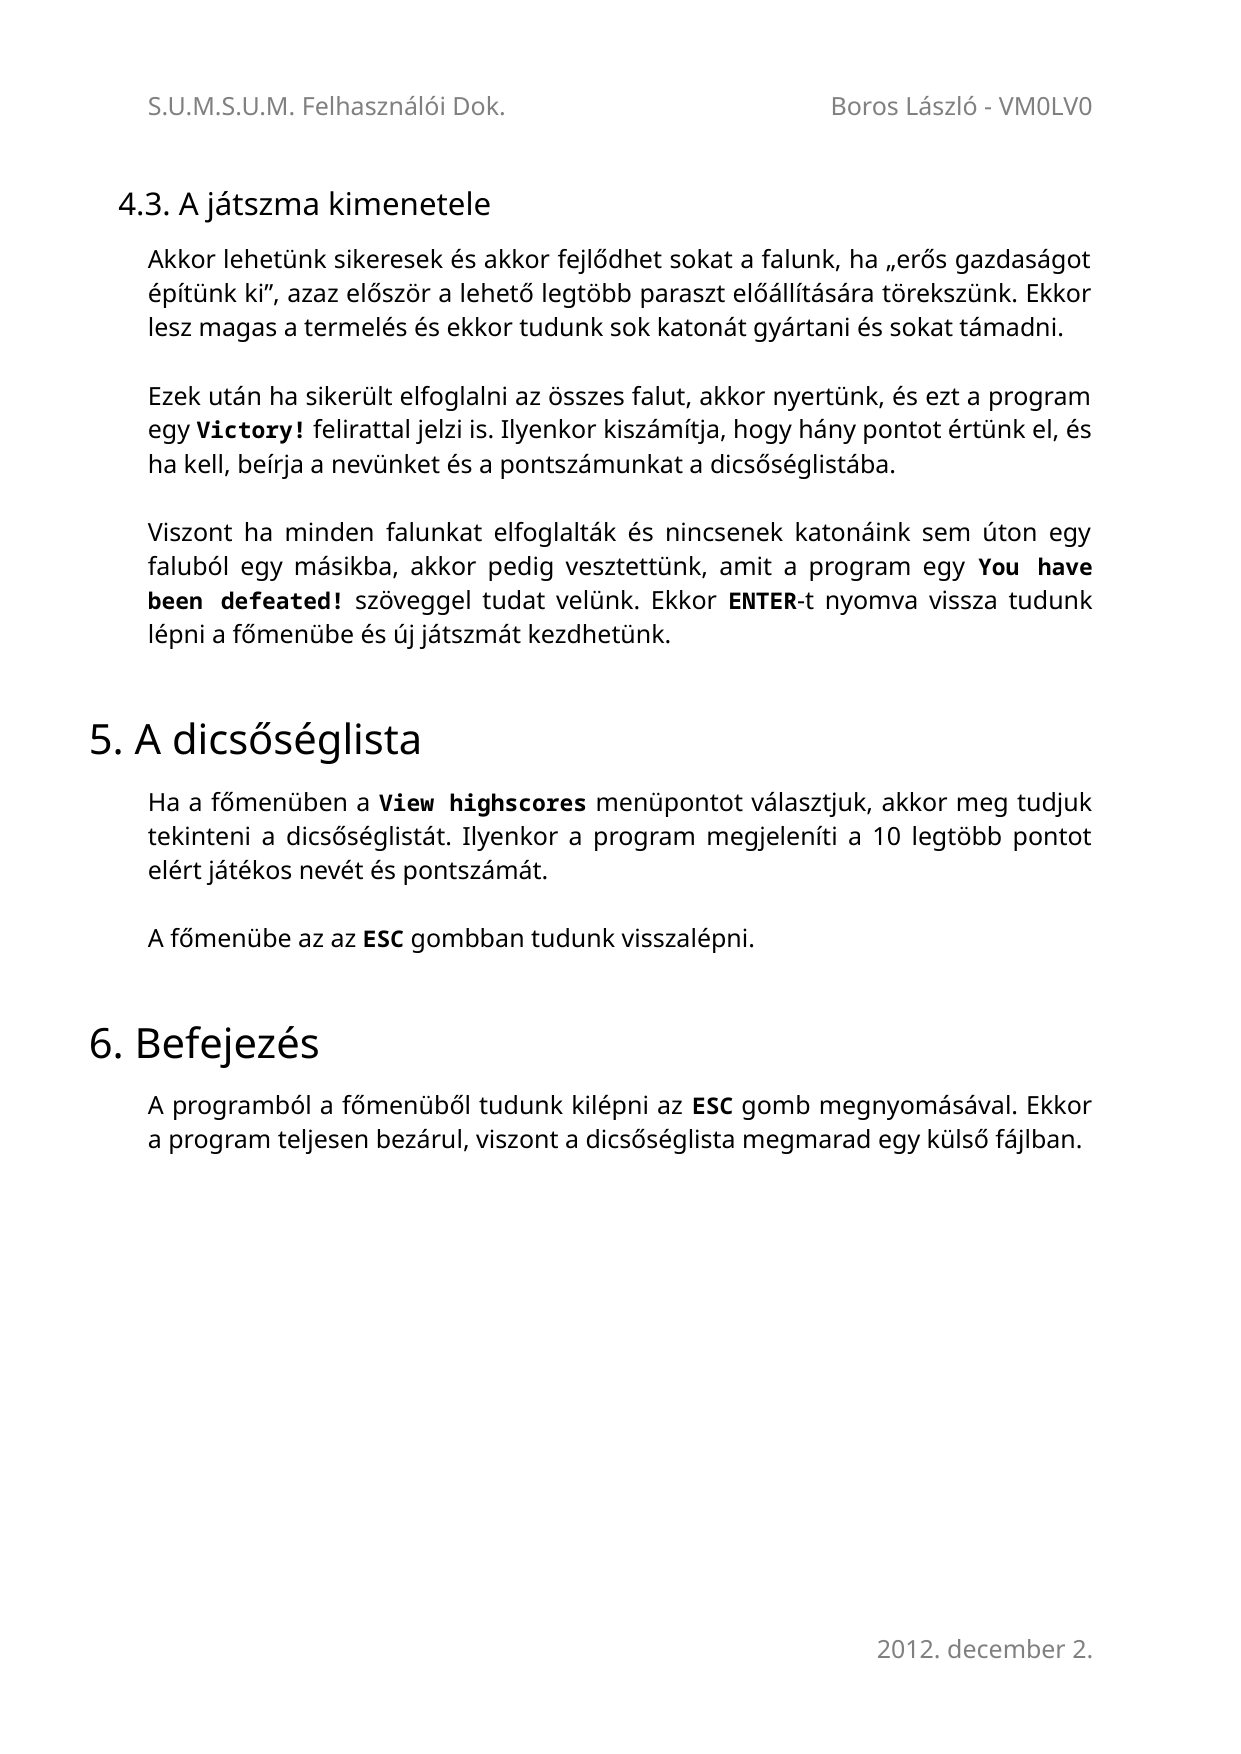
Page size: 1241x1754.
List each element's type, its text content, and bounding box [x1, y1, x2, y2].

text 6. Befejezés [88, 1013, 1152, 1070]
text Ezek után ha sikerült elfoglalni az összes falut, akkor nyertünk, és ezt a program egy Victory! felirattal jelzi is. Ilyenkor kiszámítja, hogy hány pontot értünk el, és ha kell, beírja a nevünket és a pontszámunkat a dicsőséglistába. [148, 378, 1093, 480]
text A főmenübe az az ESC gombban tudunk visszalépni. [148, 920, 1093, 954]
text Viszont ha minden falunkat elfoglalták és nincsenek katonáink sem úton egy faluból egy másikba, akkor pedig vesztettünk, amit a program egy You have been defeated! szöveggel tudat velünk. Ekkor ENTER-t nyomva vissza tudunk lépni a főmenübe és új játszmát kezdhetünk. [148, 514, 1093, 651]
text A programból a főmenüből tudunk kilépni az ESC gomb megnyomásával. Ekkor a program teljesen bezárul, viszont a dicsőséglista megmarad egy külső fájlban. [148, 1088, 1093, 1156]
text Ha a főmenüben a View highscores menüpontot választjuk, akkor meg tudjuk tekinteni a dicsőséglistát. Ilyenkor a program megjeleníti a 10 legtöbb pontot elért játékos nevét és pontszámát. [148, 784, 1093, 886]
text 4.3. A játszma kimenetele [118, 182, 1152, 224]
text 5. A dicsőséglista [88, 710, 1152, 766]
text Akkor lehetünk sikeresek és akkor fejlődhet sokat a falunk, ha „erős gazdaságot építünk ki”, azaz először a lehető legtöbb paraszt előállítására törekszünk. Ekkor lesz magas a termelés és ekkor tudunk sok katonát gyártani és sokat támadni. [148, 242, 1093, 344]
